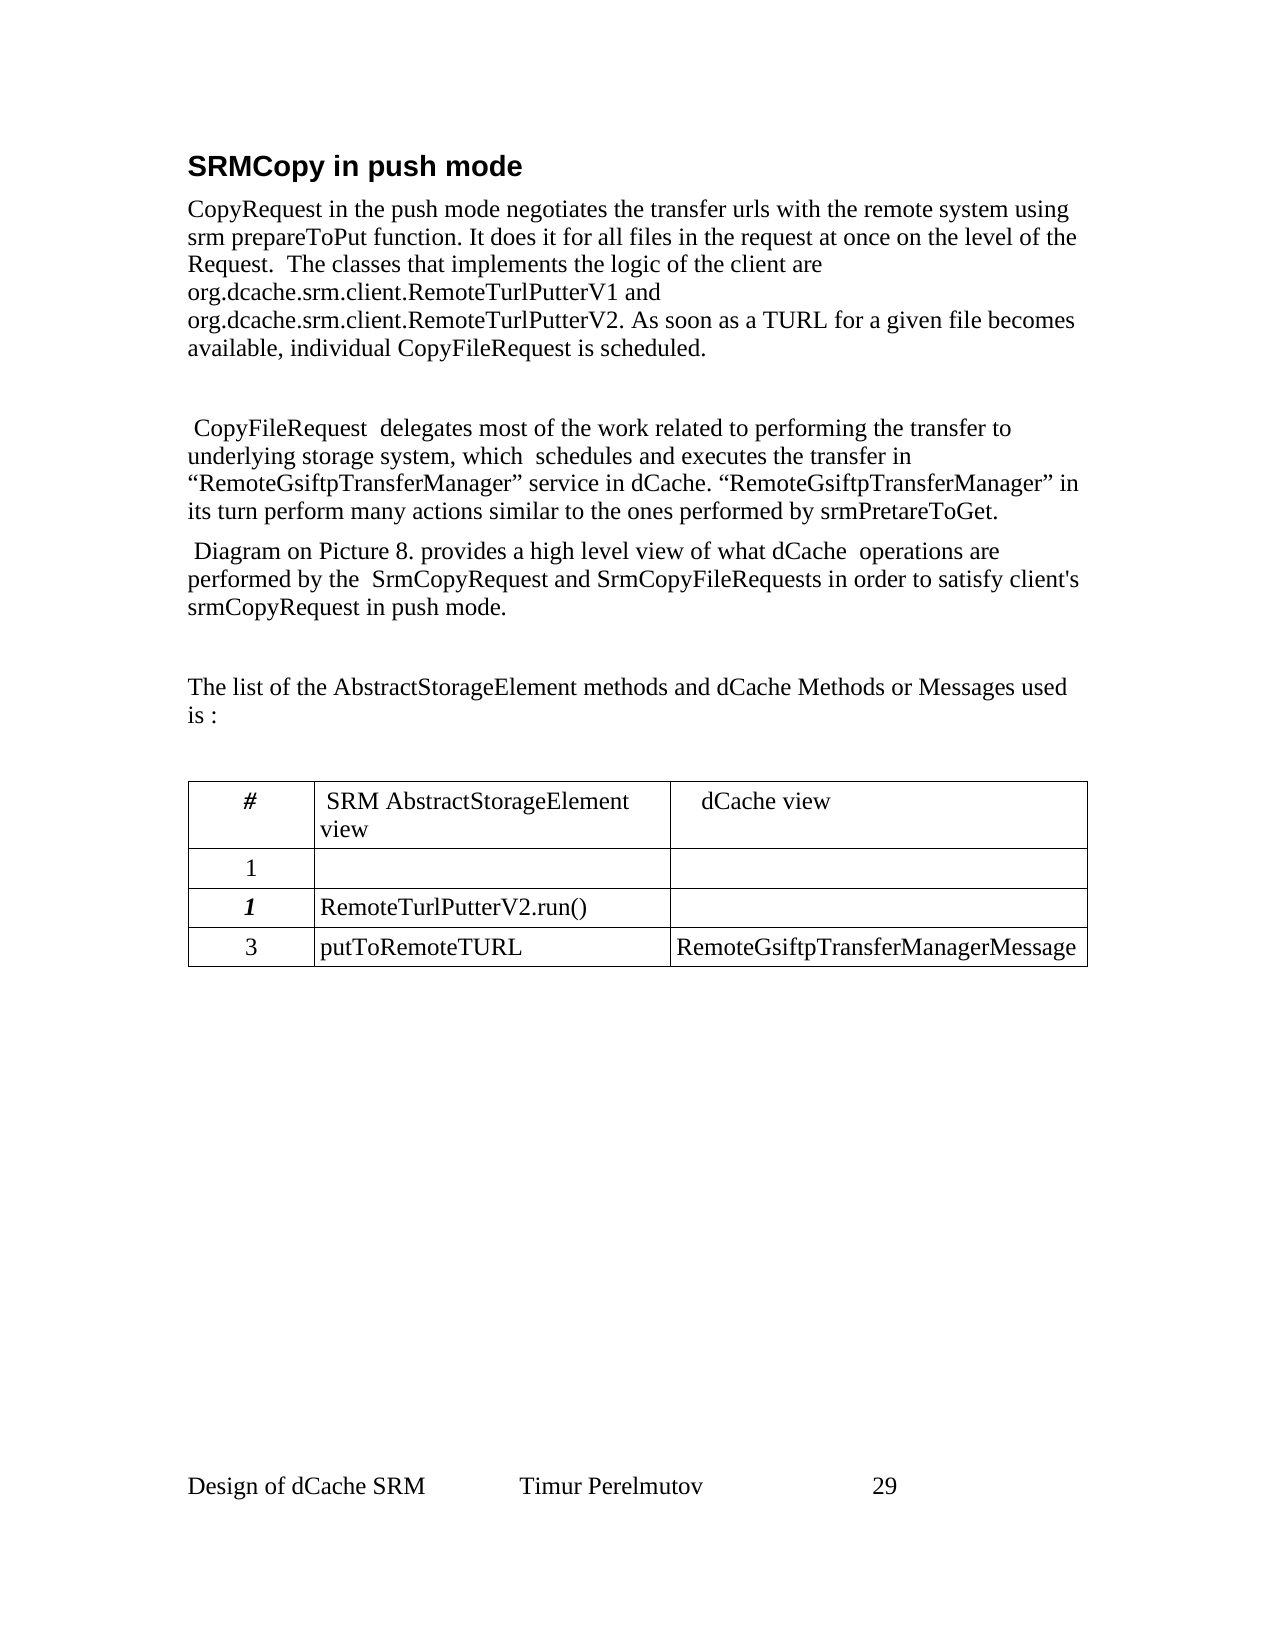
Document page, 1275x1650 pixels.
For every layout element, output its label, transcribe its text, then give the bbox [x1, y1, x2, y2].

table_header dCache view [671, 782, 1087, 848]
table_header # [189, 782, 314, 848]
table_cell RemoteGsiftpTransferManagerMessage [671, 928, 1087, 966]
table_cell [671, 849, 1087, 888]
table_cell [315, 849, 670, 888]
text CopyFileRequest delegates most of the work related to performing the transfer to underlying storage system, which schedules and executes the transfer in “RemoteGsiftpTransferManager” service in dCache. “RemoteGsiftpTransferManager” in its turn perform many actions similar to the ones performed by srmPretareToGet. [187, 414, 1087, 525]
subtitle SRMCopy in push mode [187, 150, 1087, 183]
table_cell [671, 889, 1087, 927]
table_cell RemoteTurlPutterV2.run() [315, 889, 670, 927]
table_cell 3 [189, 928, 314, 966]
table_cell putToRemoteTURL [315, 928, 670, 966]
table_cell 1 [189, 849, 314, 888]
text Diagram on Picture 8. provides a high level view of what dCache operations are performed by the SrmCopyRequest and SrmCopyFileRequests in order to satisfy client's srmCopyRequest in push mode. [187, 537, 1087, 621]
table_cell 1 [189, 889, 314, 927]
text The list of the AbstractStorageElement methods and dCache Methods or Messages used is : [187, 673, 1087, 729]
text CopyRequest in the push mode negotiates the transfer urls with the remote system using srm prepareToPut function. It does it for all files in the request at once on the level of the Request. The classes that implements the logic of the client are org.dcache.srm.client.RemoteTurlPutterV1 and org.dcache.srm.client.RemoteTurlPutterV2. As soon as a TURL for a given file becomes available, individual CopyFileRequest is scheduled. [187, 195, 1087, 361]
table_header SRM AbstractStorageElement view [315, 782, 670, 848]
